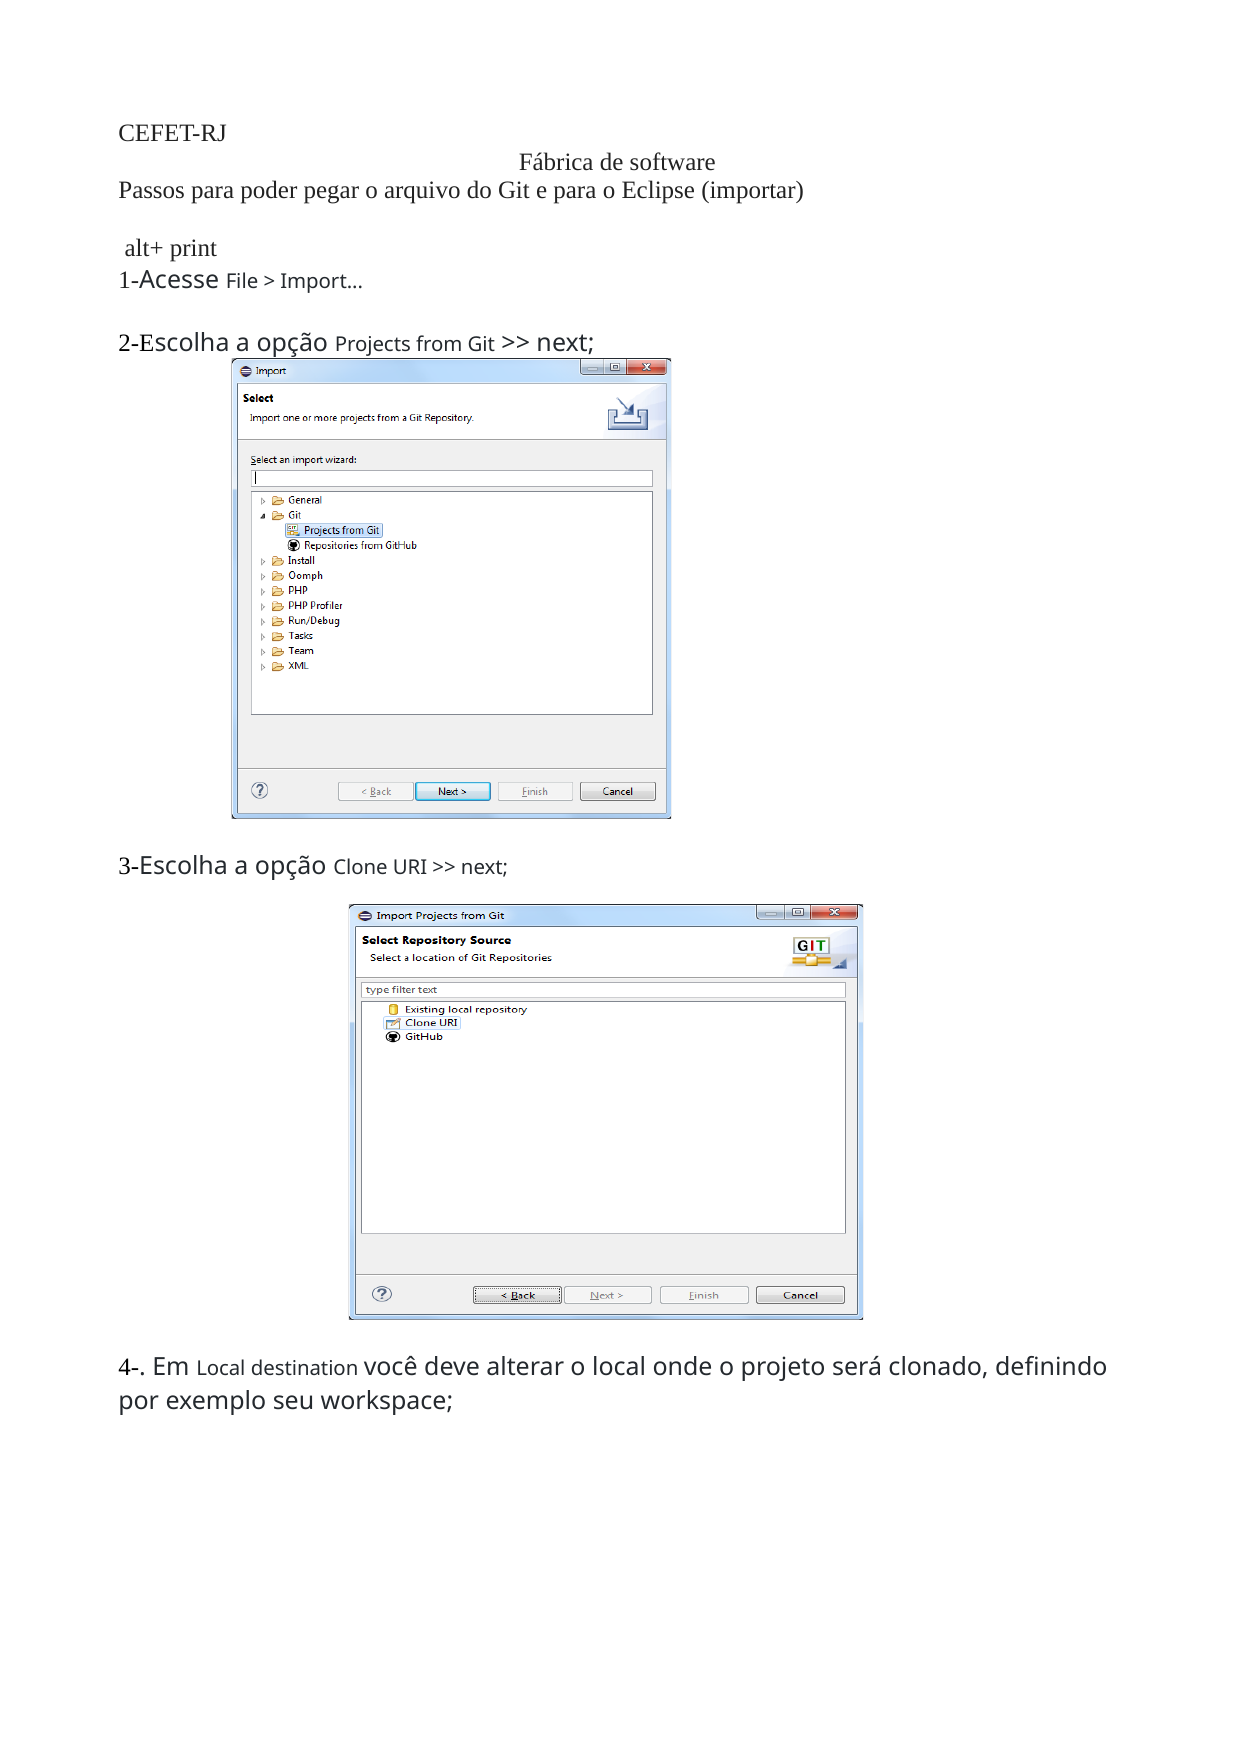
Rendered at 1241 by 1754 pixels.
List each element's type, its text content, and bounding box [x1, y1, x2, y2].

text Fábrica de software [118, 147, 1122, 176]
text 4-. Em Local destination você deve alterar o local onde o projeto será clonado, definindo por exemplo seu workspace; [118, 1349, 1122, 1417]
text alt+ print [118, 233, 1122, 262]
text 2-Escolha a opção Projects from Git >> next; [118, 325, 1122, 359]
picture [231, 358, 672, 819]
picture [348, 904, 864, 1320]
text 3-Escolha a opção Clone URI >> next; [118, 848, 1122, 882]
text 1-Acesse File > Import... [118, 262, 1122, 296]
text Passos para poder pegar o arquivo do Git e para o Eclipse (importar) [118, 176, 1122, 204]
text CEFET-RJ [118, 118, 1122, 147]
